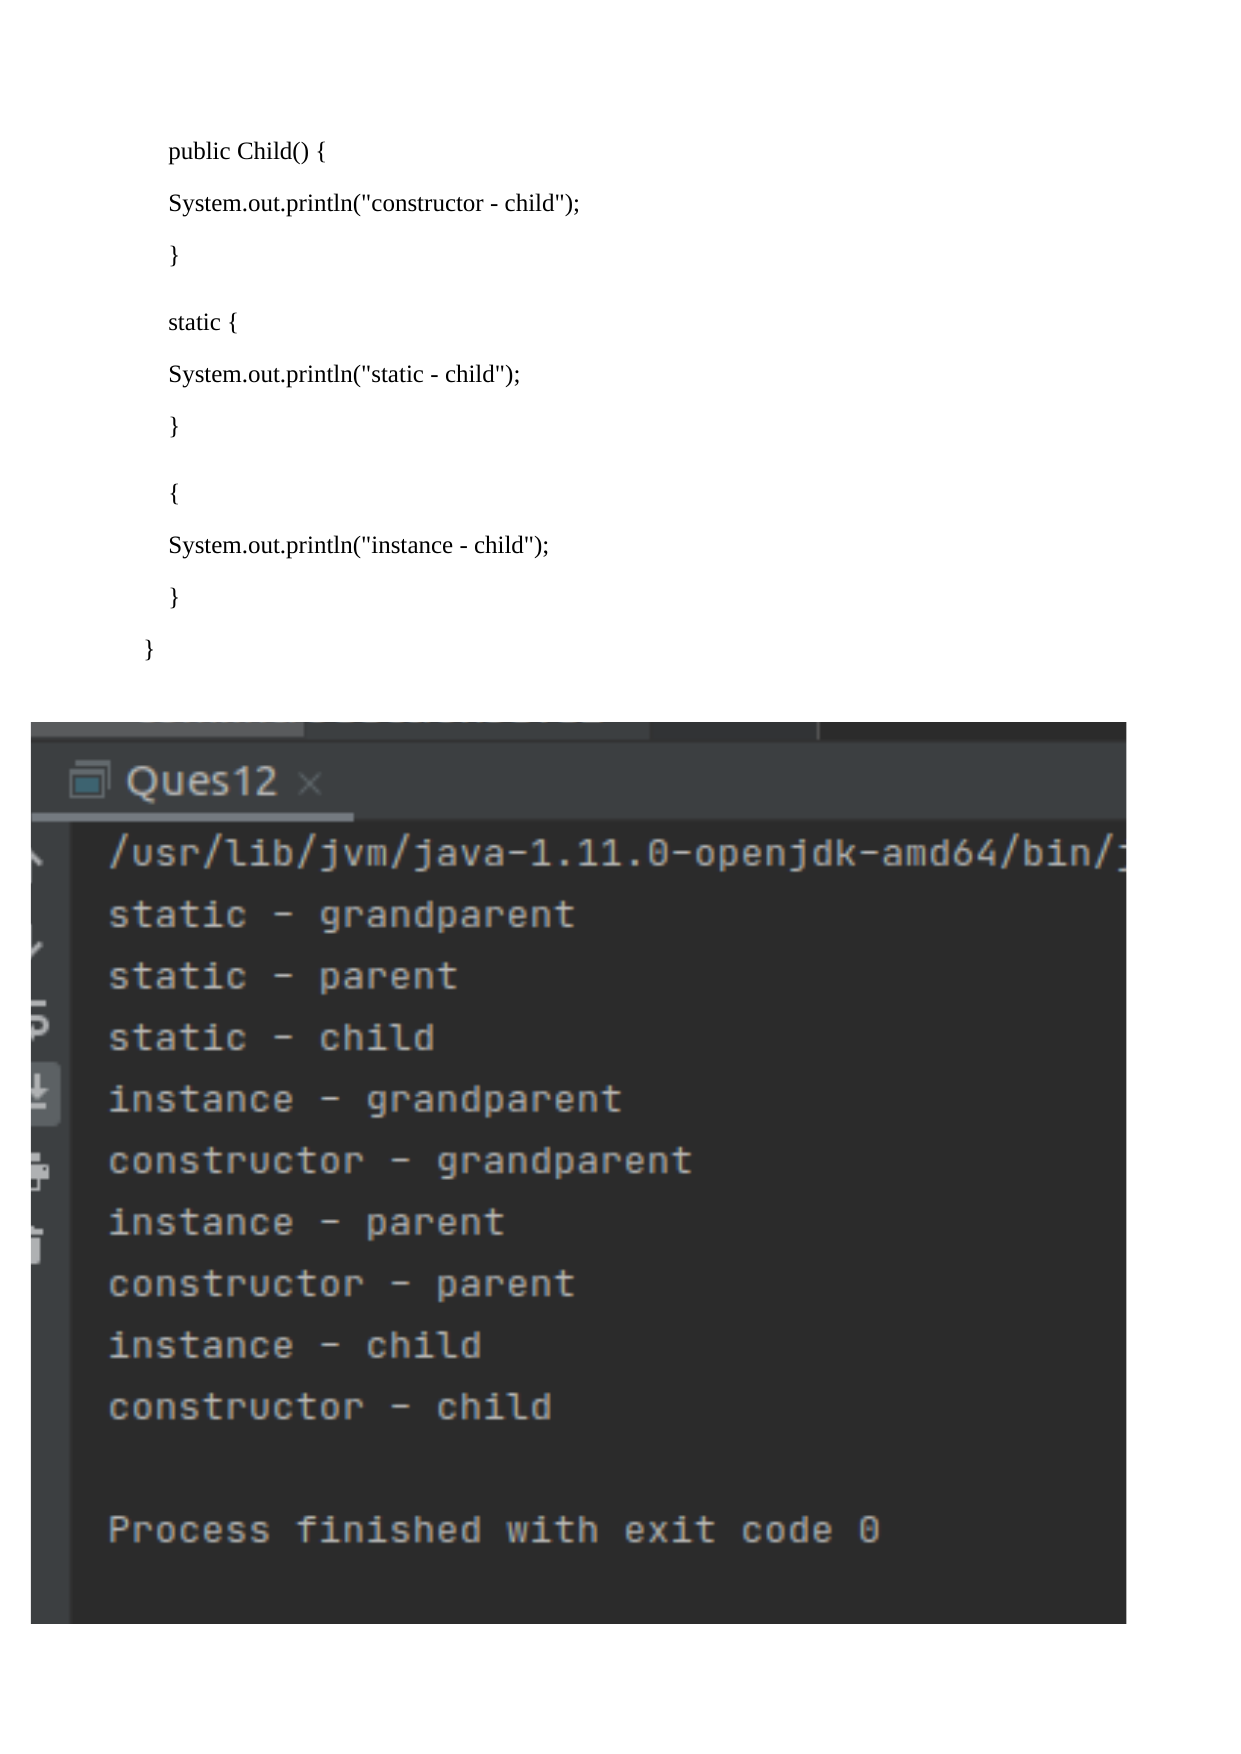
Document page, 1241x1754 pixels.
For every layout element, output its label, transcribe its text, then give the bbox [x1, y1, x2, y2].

text static { System.out.println("static - child"); } [118, 289, 1122, 445]
text public Child() { System.out.println("constructor - child"); } [118, 118, 1122, 274]
picture [30, 722, 281, 1624]
text { System.out.println("instance - child"); } } [118, 460, 1122, 668]
